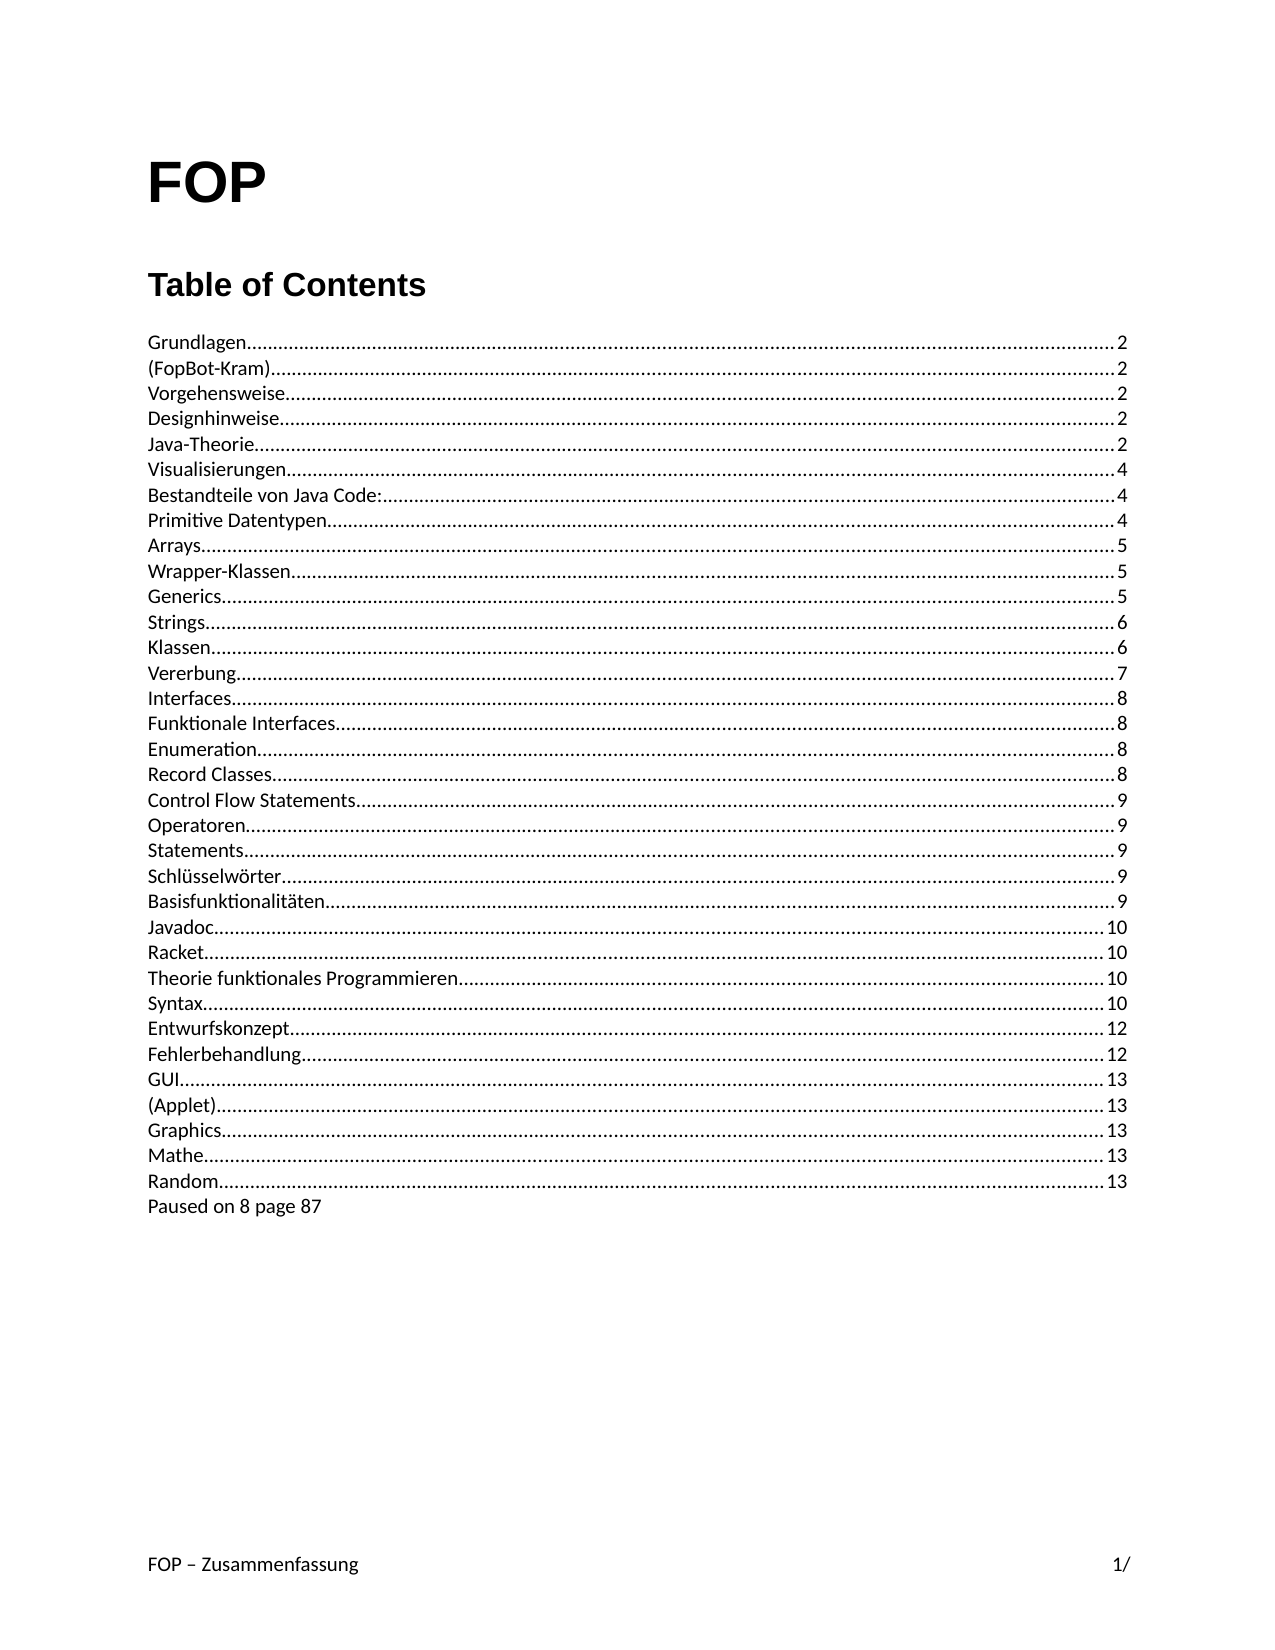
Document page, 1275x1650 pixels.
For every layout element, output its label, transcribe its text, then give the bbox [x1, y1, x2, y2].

text Statements 9 [148, 838, 1127, 863]
text Strings 6 [148, 609, 1127, 634]
subtitle Table of Contents [148, 266, 1127, 304]
text Schlüsselwörter 9 [148, 863, 1127, 888]
text Mathe 13 [148, 1143, 1127, 1168]
text Racket 10 [148, 939, 1127, 965]
text Arrays 5 [148, 533, 1127, 558]
text Basisfunktionalitäten 9 [148, 888, 1127, 914]
text Syntax 10 [148, 990, 1127, 1016]
text Enumeration 8 [148, 736, 1127, 761]
text GUI 13 [148, 1066, 1127, 1092]
text Designhinweise 2 [148, 406, 1127, 431]
text Javadoc 10 [148, 914, 1127, 939]
text Paused on 8 page 87 [148, 1193, 1127, 1219]
text Visualisierungen 4 [148, 456, 1127, 482]
text (Applet) 13 [148, 1092, 1127, 1117]
text Funktionale Interfaces 8 [148, 711, 1127, 736]
text Grundlagen 2 [148, 329, 1127, 355]
text Operatoren 9 [148, 812, 1127, 838]
text Theorie funktionales Programmieren 10 [148, 965, 1127, 990]
text Vorgehensweise 2 [148, 380, 1127, 406]
text Control Flow Statements 9 [148, 787, 1127, 812]
text Interfaces 8 [148, 685, 1127, 711]
text Fehlerbehandlung 12 [148, 1041, 1127, 1066]
text Graphics 13 [148, 1117, 1127, 1143]
text Primitive Datentypen 4 [148, 507, 1127, 533]
text Wrapper-Klassen 5 [148, 558, 1127, 583]
text Generics 5 [148, 583, 1127, 609]
text Vererbung 7 [148, 660, 1127, 685]
text Bestandteile von Java Code: 4 [148, 482, 1127, 507]
text Java-Theorie 2 [148, 431, 1127, 456]
text (FopBot-Kram) 2 [148, 355, 1127, 380]
text Klassen 6 [148, 634, 1127, 660]
text Random 13 [148, 1168, 1127, 1193]
title FOP [148, 148, 1127, 215]
text Entwurfskonzept 12 [148, 1016, 1127, 1041]
text Record Classes 8 [148, 761, 1127, 787]
